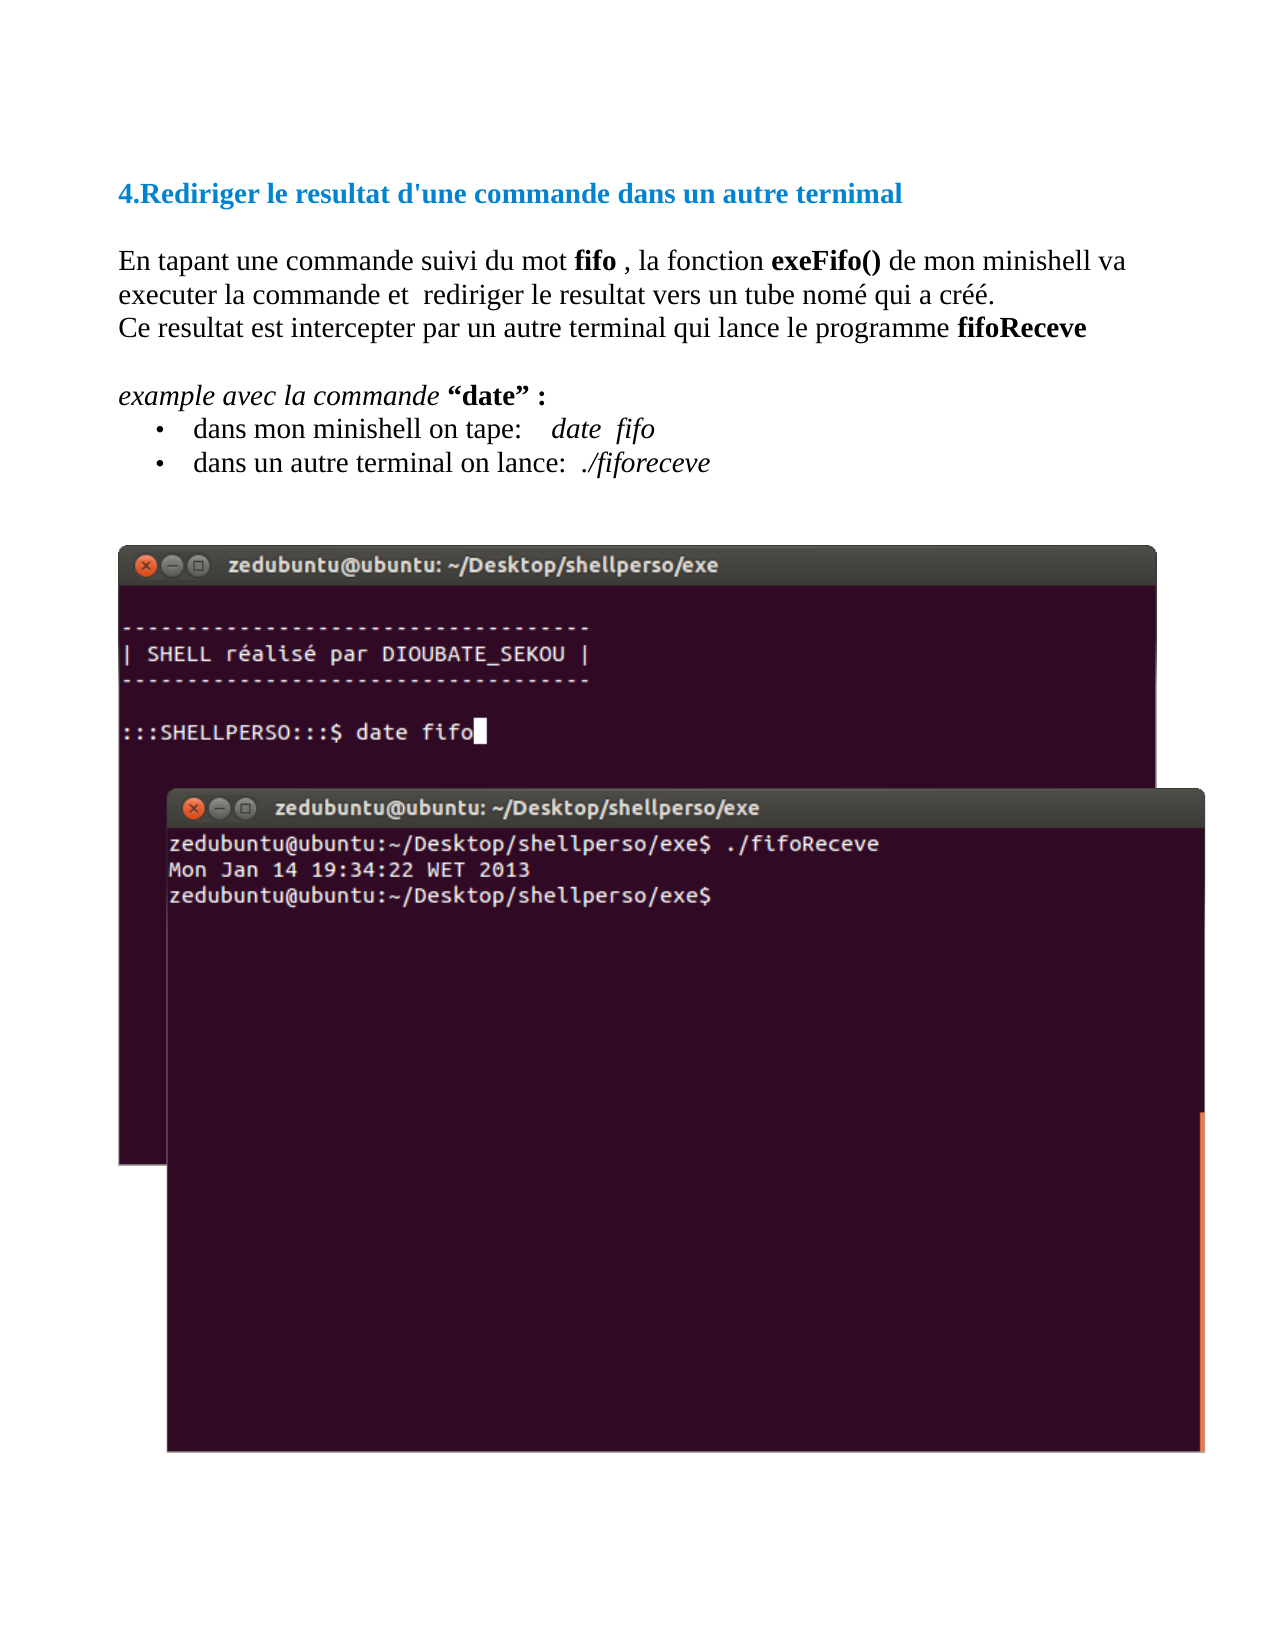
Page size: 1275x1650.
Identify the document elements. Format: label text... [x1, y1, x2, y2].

text 4.Rediriger le resultat d'une commande dans un autre ternimal [118, 176, 1157, 210]
list dans un autre terminal on lance: ./fiforeceve [156, 445, 1157, 478]
picture [118, 545, 1206, 1453]
list dans mon minishell on tape: date fifo [156, 411, 1157, 445]
text Ce resultat est intercepter par un autre terminal qui lance le programme fifoReceve [118, 311, 1157, 344]
text example avec la commande “date” : [118, 378, 1157, 411]
text En tapant une commande suivi du mot fifo , la fonction exeFifo() de mon minishell va executer la commande et rediriger le resultat vers un tube nomé qui a créé. [118, 243, 1157, 311]
